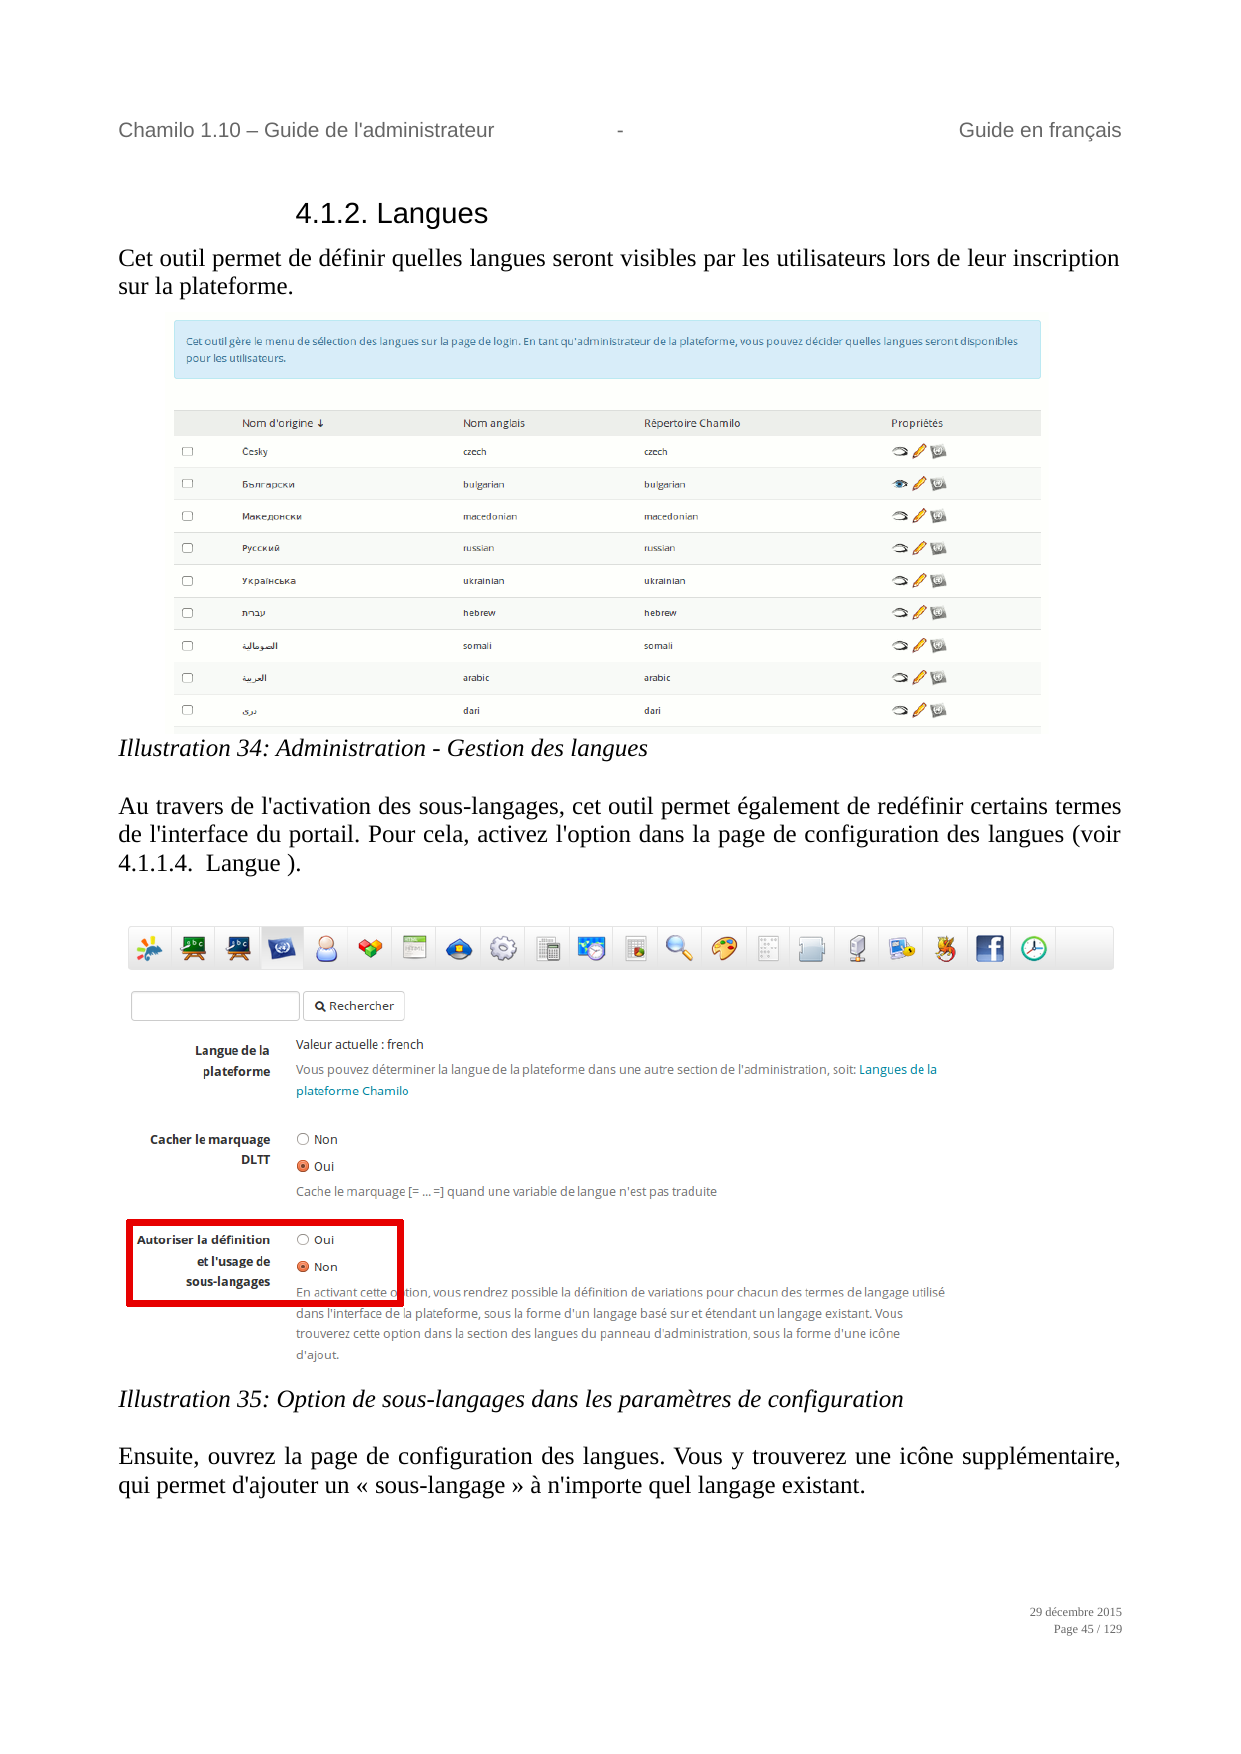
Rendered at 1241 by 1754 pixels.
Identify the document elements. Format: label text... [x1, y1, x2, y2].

text Ensuite, ouvrez la page de configuration des langues. Vous y trouverez une icône supplémentaire, qui permet d'ajouter un « sous-langage » à n'importe quel langage existant. [118, 1441, 1122, 1499]
text Au travers de l'activation des sous-langages, cet outil permet également de redéfinir certains termes de l'interface du portail. Pour cela, activez l'option dans la page de configuration des langues (voir 4.1.1.4 Langue ). [118, 791, 1122, 877]
picture [165, 312, 1049, 734]
text Illustration 35: Option de sous-langages dans les paramètres de configuration [118, 1384, 1122, 1413]
text Illustration 34: Administration - Gestion des langues [118, 341, 1122, 762]
picture [118, 918, 1122, 1384]
subtitle Langues [295, 197, 1122, 230]
text Cet outil permet de définir quelles langues seront visibles par les utilisateurs lors de leur inscription sur la plateforme. [118, 243, 1122, 300]
